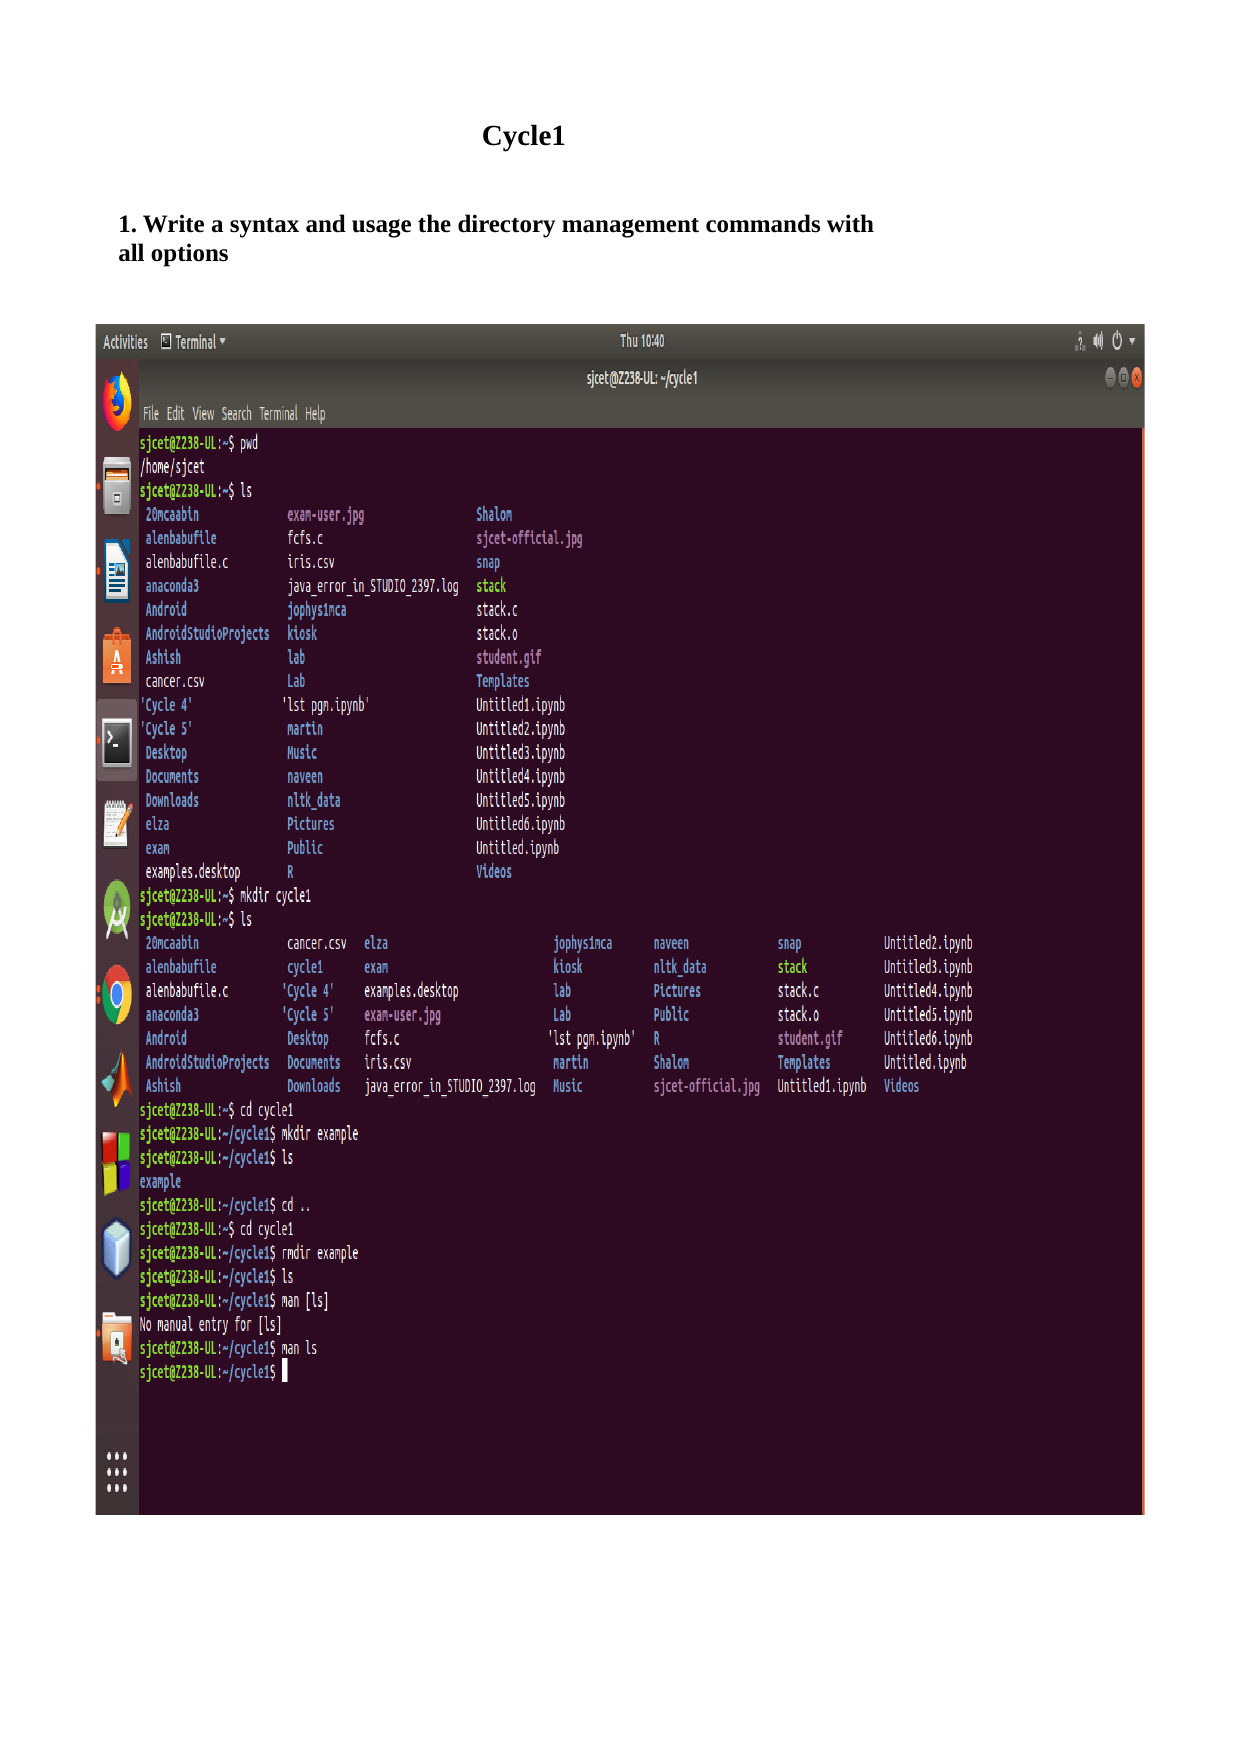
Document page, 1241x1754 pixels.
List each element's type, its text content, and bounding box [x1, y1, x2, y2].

text all options [118, 238, 1122, 267]
text 1. Write a syntax and usage the directory management commands with [118, 209, 1122, 238]
picture [95, 324, 1145, 1515]
text Cycle1 [118, 118, 1122, 152]
